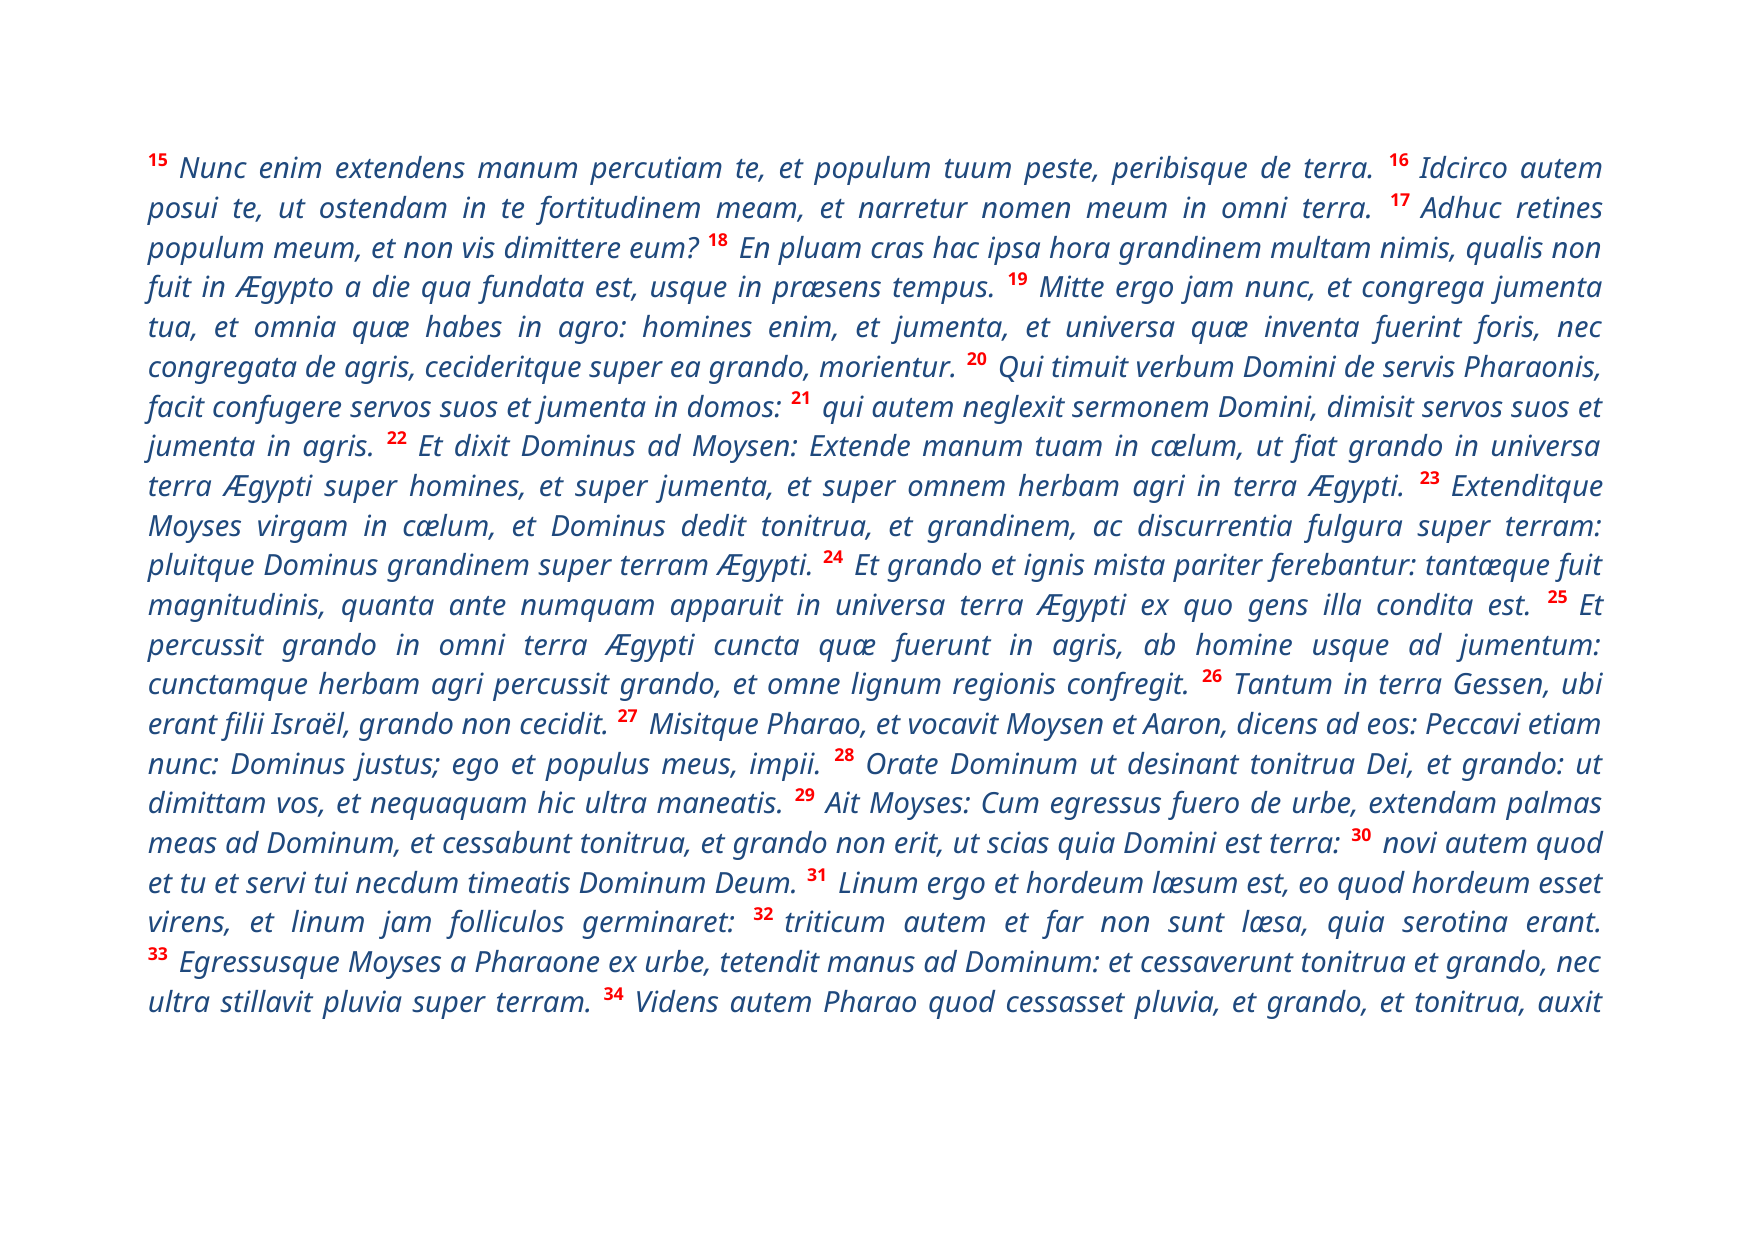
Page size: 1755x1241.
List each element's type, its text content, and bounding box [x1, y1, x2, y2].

text 15 Nunc enim extendens manum percutiam te, et populum tuum peste, peribisque de terra. 16 Idcirco autem posui te, ut ostendam in te fortitudinem meam, et narretur nomen meum in omni terra. 17 Adhuc retines populum meum, et non vis dimittere eum? 18 En pluam cras hac ipsa hora grandinem multam nimis, qualis non fuit in Ægypto a die qua fundata est, usque in præsens tempus. 19 Mitte ergo jam nunc, et congrega jumenta tua, et omnia quæ habes in agro: homines enim, et jumenta, et universa quæ inventa fuerint foris, nec congregata de agris, cecideritque super ea grando, morientur. 20 Qui timuit verbum Domini de servis Pharaonis, facit confugere servos suos et jumenta in domos: 21 qui autem neglexit sermonem Domini, dimisit servos suos et jumenta in agris. 22 Et dixit Dominus ad Moysen: Extende manum tuam in cælum, ut fiat grando in universa terra Ægypti super homines, et super jumenta, et super omnem herbam agri in terra Ægypti. 23 Extenditque Moyses virgam in cælum, et Dominus dedit tonitrua, et grandinem, ac discurrentia fulgura super terram: pluitque Dominus grandinem super terram Ægypti. 24 Et grando et ignis mista pariter ferebantur: tantæque fuit magnitudinis, quanta ante numquam apparuit in universa terra Ægypti ex quo gens illa condita est. 25 Et percussit grando in omni terra Ægypti cuncta quæ fuerunt in agris, ab homine usque ad jumentum: cunctamque herbam agri percussit grando, et omne lignum regionis confregit. 26 Tantum in terra Gessen, ubi erant filii Israël, grando non cecidit. 27 Misitque Pharao, et vocavit Moysen et Aaron, dicens ad eos: Peccavi etiam nunc: Dominus justus; ego et populus meus, impii. 28 Orate Dominum ut desinant tonitrua Dei, et grando: ut dimittam vos, et nequaquam hic ultra maneatis. 29 Ait Moyses: Cum egressus fuero de urbe, extendam palmas meas ad Dominum, et cessabunt tonitrua, et grando non erit, ut scias quia Domini est terra: 30 novi autem quod et tu et servi tui necdum timeatis Dominum Deum. 31 Linum ergo et hordeum læsum est, eo quod hordeum esset virens, et linum jam folliculos germinaret: 32 triticum autem et far non sunt læsa, quia serotina erant. 33 Egressusque Moyses a Pharaone ex urbe, tetendit manus ad Dominum: et cessaverunt tonitrua et grando, nec ultra stillavit pluvia super terram. 34 Videns autem Pharao quod cessasset pluvia, et grando, et tonitrua, auxit [148, 148, 1606, 1021]
